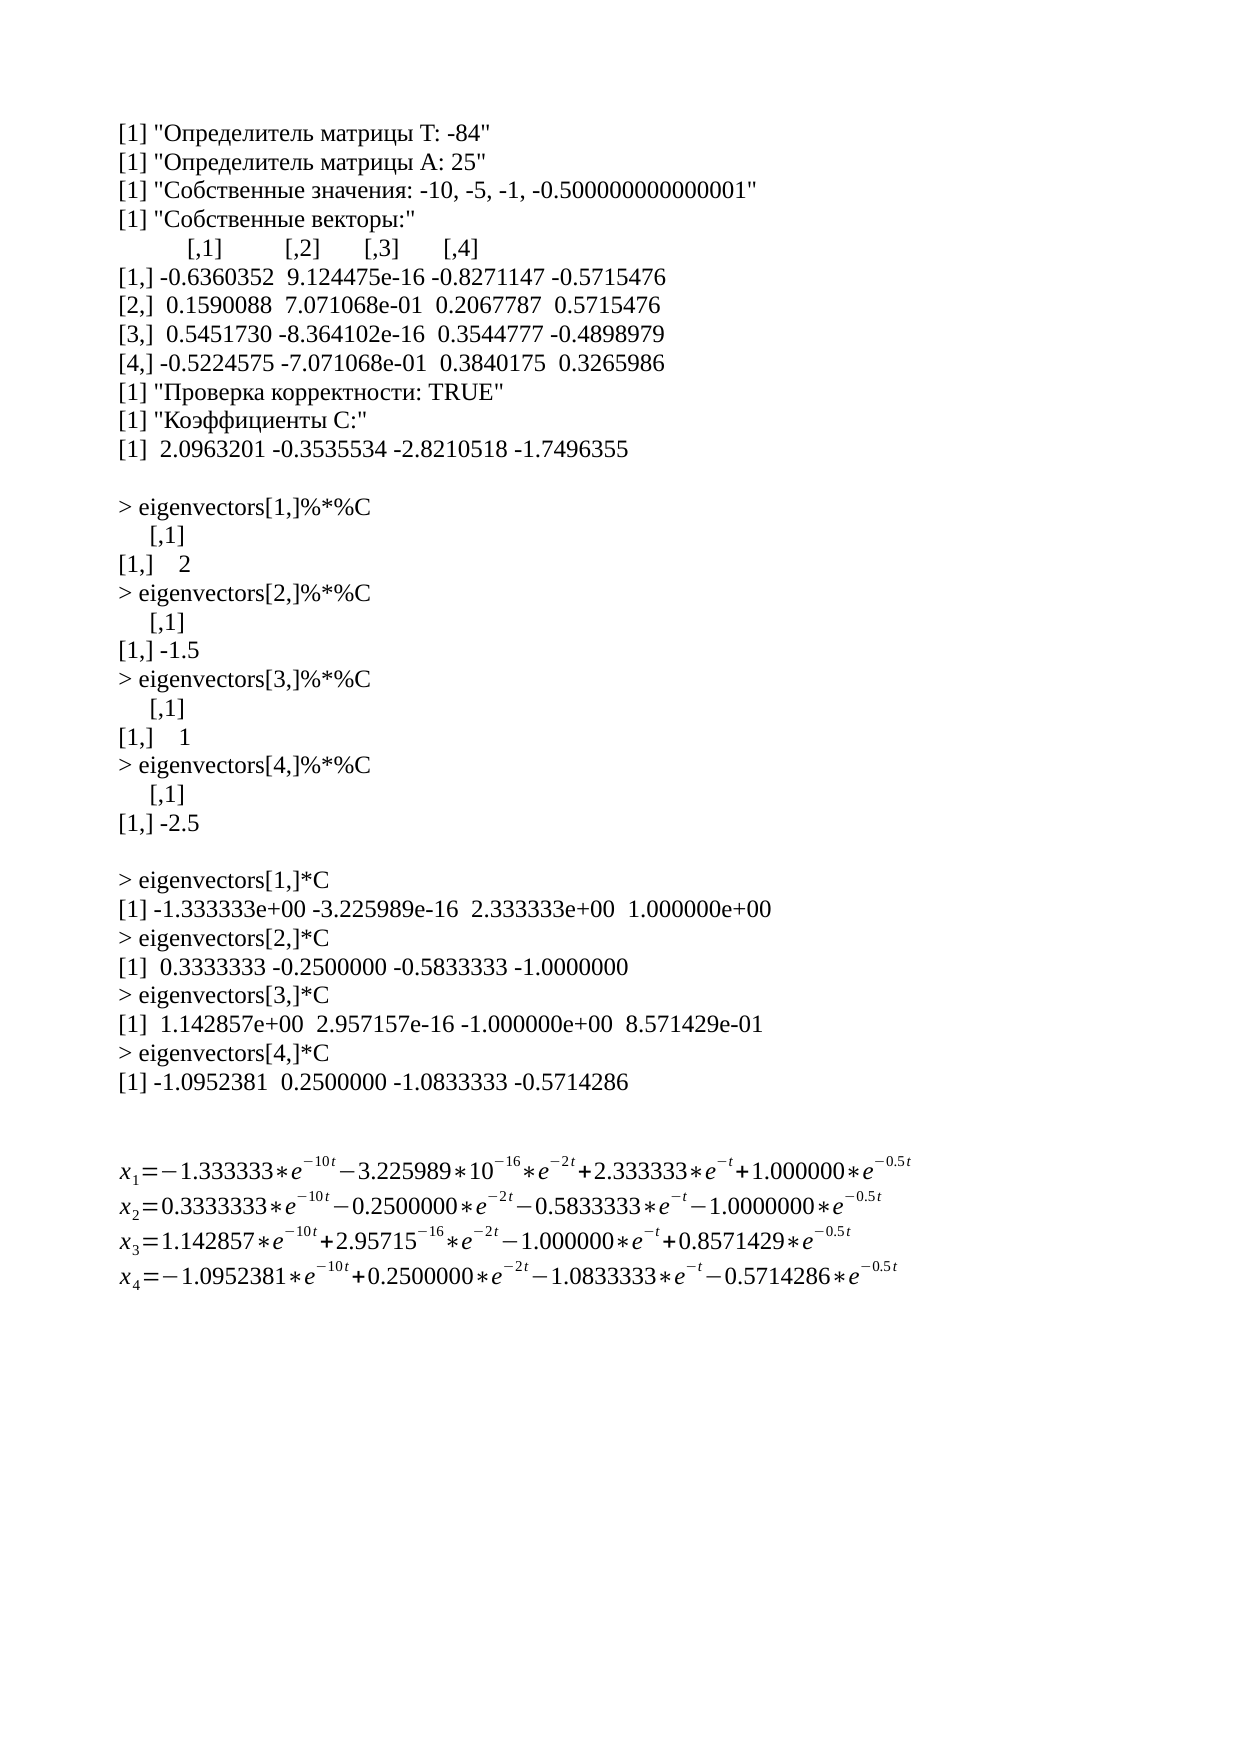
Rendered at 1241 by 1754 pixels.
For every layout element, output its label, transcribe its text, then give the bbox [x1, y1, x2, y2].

text [1] "Собственные векторы:" [118, 204, 1122, 233]
text > eigenvectors[4,]%*%C [118, 751, 1122, 779]
text [1] "Проверка корректности: TRUE" [118, 377, 1122, 406]
text [1] 0.3333333 -0.2500000 -0.5833333 -1.0000000 [118, 952, 1122, 981]
text [,1] [,2] [,3] [,4] [118, 233, 1122, 262]
text [1] 1.142857e+00 2.957157e-16 -1.000000e+00 8.571429e-01 [118, 1009, 1122, 1038]
text [2,] 0.1590088 7.071068e-01 0.2067787 0.5715476 [118, 291, 1122, 319]
text [1] "Собственные значения: -10, -5, -1, -0.500000000000001" [118, 176, 1122, 204]
text [,1] [118, 521, 1122, 549]
text [1] -1.0952381 0.2500000 -1.0833333 -0.5714286 [118, 1067, 1122, 1096]
text > eigenvectors[1,]%*%C [118, 492, 1122, 521]
text > eigenvectors[4,]*C [118, 1038, 1122, 1067]
text [1,] -1.5 [118, 636, 1122, 664]
text [1,] -0.6360352 9.124475e-16 -0.8271147 -0.5715476 [118, 262, 1122, 291]
text [1] "Определитель матрицы A: 25" [118, 147, 1122, 176]
text > eigenvectors[2,]%*%C [118, 578, 1122, 607]
text [4,] -0.5224575 -7.071068e-01 0.3840175 0.3265986 [118, 348, 1122, 377]
text [1,] 2 [118, 549, 1122, 578]
text > eigenvectors[2,]*C [118, 923, 1122, 952]
text [3,] 0.5451730 -8.364102e-16 0.3544777 -0.4898979 [118, 319, 1122, 348]
text [1] "Определитель матрицы T: -84" [118, 118, 1122, 147]
text [,1] [118, 693, 1122, 722]
text [1] -1.333333e+00 -3.225989e-16 2.333333e+00 1.000000e+00 [118, 894, 1122, 923]
text [1] 2.0963201 -0.3535534 -2.8210518 -1.7496355 [118, 434, 1122, 463]
text [,1] [118, 607, 1122, 636]
text > eigenvectors[3,]%*%C [118, 664, 1122, 693]
text > eigenvectors[3,]*C [118, 981, 1122, 1009]
text [,1] [118, 779, 1122, 808]
text > eigenvectors[1,]*C [118, 866, 1122, 894]
text [1,] -2.5 [118, 808, 1122, 837]
text [1,] 1 [118, 722, 1122, 751]
text [1] "Коэффициенты C:" [118, 406, 1122, 434]
